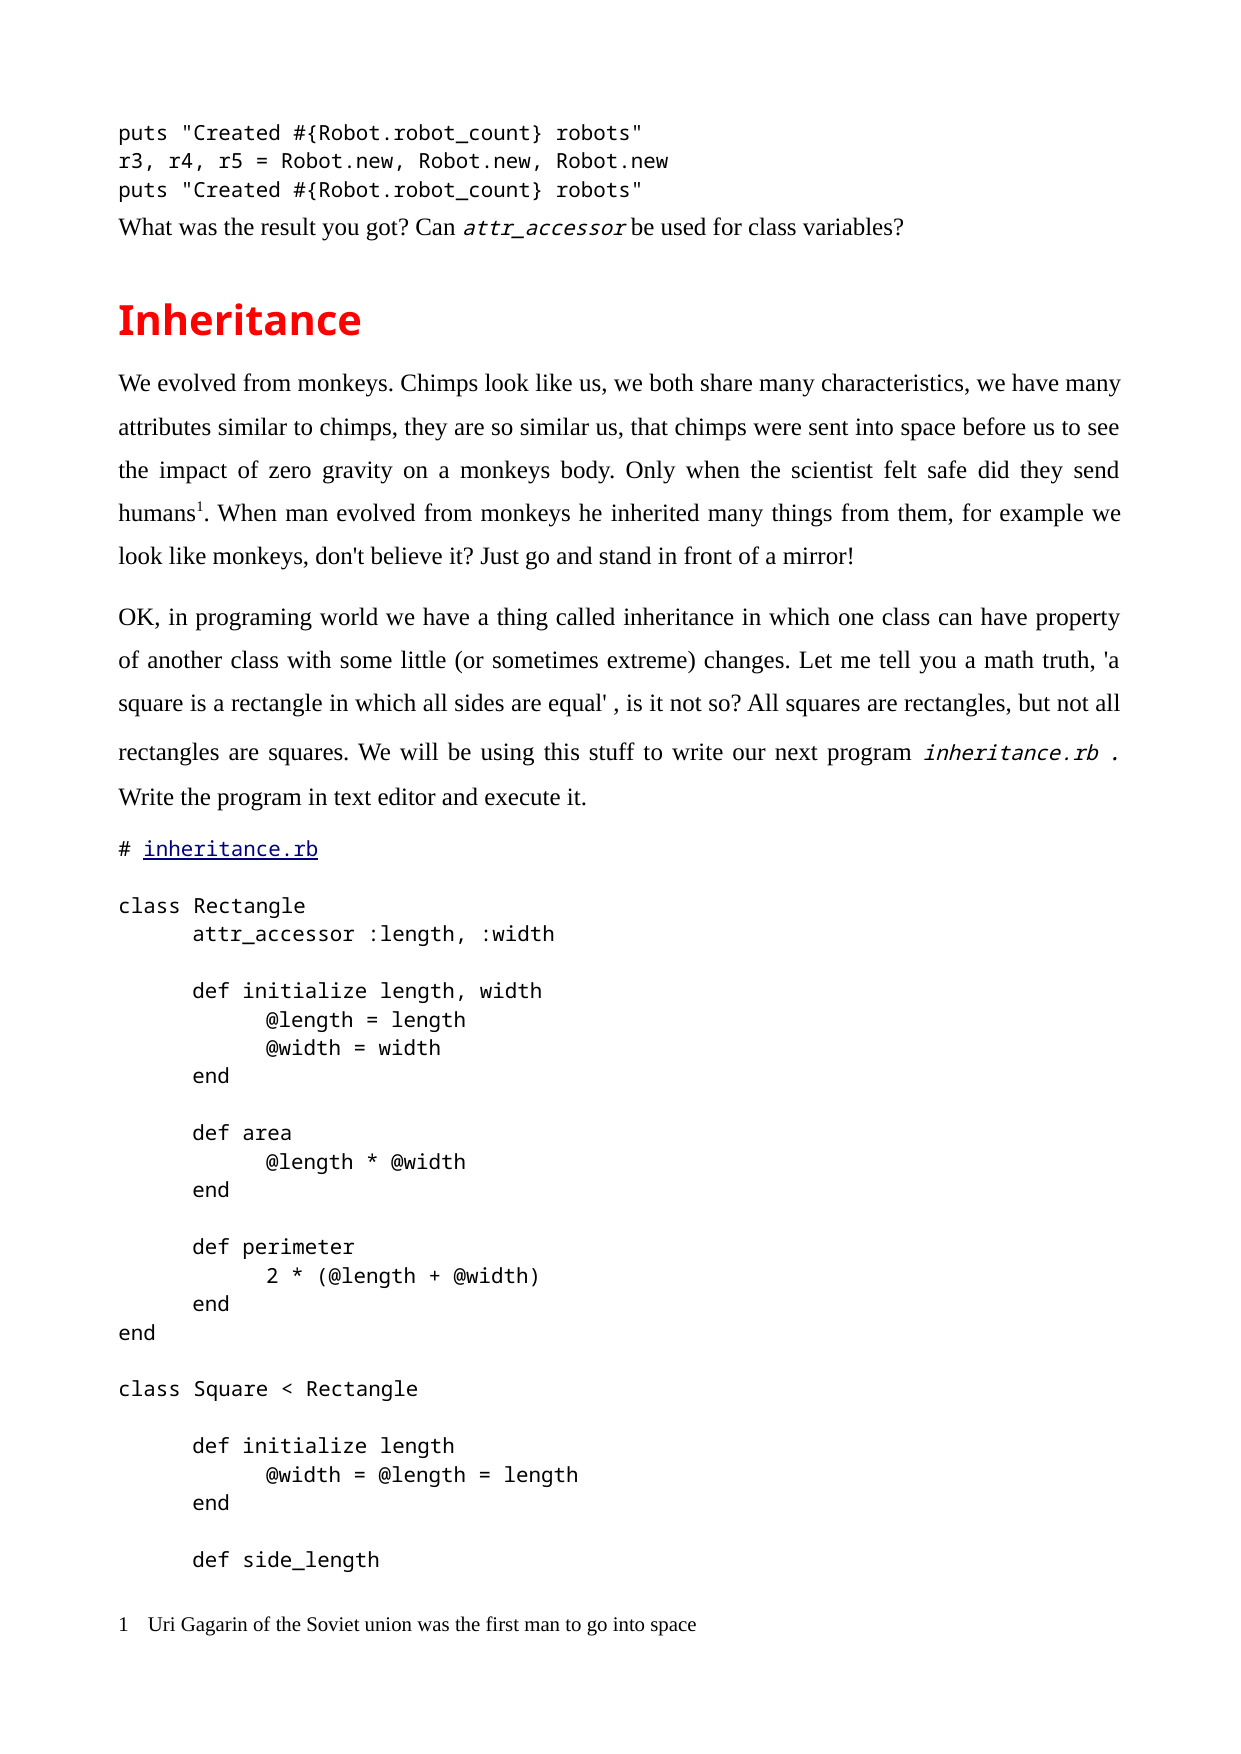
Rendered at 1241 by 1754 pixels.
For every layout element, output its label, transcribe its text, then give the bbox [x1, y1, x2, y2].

text end [118, 1318, 1122, 1346]
text @width = width [118, 1033, 1122, 1062]
text end [118, 1289, 1122, 1318]
text # inheritance.rb [118, 834, 1122, 863]
text end [118, 1062, 1122, 1090]
text attr_accessor :length, :width [118, 919, 1122, 948]
text puts "Created #{Robot.robot_count} robots" [118, 175, 1122, 203]
text def initialize length, width [118, 976, 1122, 1005]
text def side_length [118, 1545, 1122, 1573]
subtitle Inheritance [118, 290, 1122, 347]
text class Rectangle [118, 891, 1122, 919]
text r3, r4, r5 = Robot.new, Robot.new, Robot.new [118, 147, 1122, 175]
text def perimeter [118, 1232, 1122, 1261]
text @length * @width [118, 1147, 1122, 1175]
text end [118, 1175, 1122, 1204]
text Uri Gagarin of the Soviet union was the first man to go into space [118, 1612, 1122, 1636]
text @length = length [118, 1005, 1122, 1033]
text def initialize length [118, 1431, 1122, 1460]
text @width = @length = length [118, 1460, 1122, 1488]
text What was the result you got? Can attr_accessor be used for class variables? [118, 212, 1122, 242]
text OK, in programing world we have a thing called inheritance in which one class can have property of another class with some little (or sometimes extreme) changes. Let me tell you a math truth, 'a square is a rectangle in which all sides are equal' , is it not so? All squares are rectangles, but not all rectangles are squares. We will be using this stuff to write our next program inheritance.rb . Write the program in text editor and execute it. [118, 602, 1122, 811]
text puts "Created #{Robot.robot_count} robots" [118, 118, 1122, 147]
text 2 * (@length + @width) [118, 1261, 1122, 1289]
text class Square < Rectangle [118, 1374, 1122, 1403]
text end [118, 1488, 1122, 1517]
text def area [118, 1118, 1122, 1147]
text We evolved from monkeys. Chimps look like us, we both share many characteristics, we have many attributes similar to chimps, they are so similar us, that chimps were sent into space before us to see the impact of zero gravity on a monkeys body. Only when the scientist felt safe did they send humans. When man evolved from monkeys he inherited many things from them, for example we look like monkeys, don't believe it? Just go and stand in front of a mirror! [118, 368, 1122, 570]
